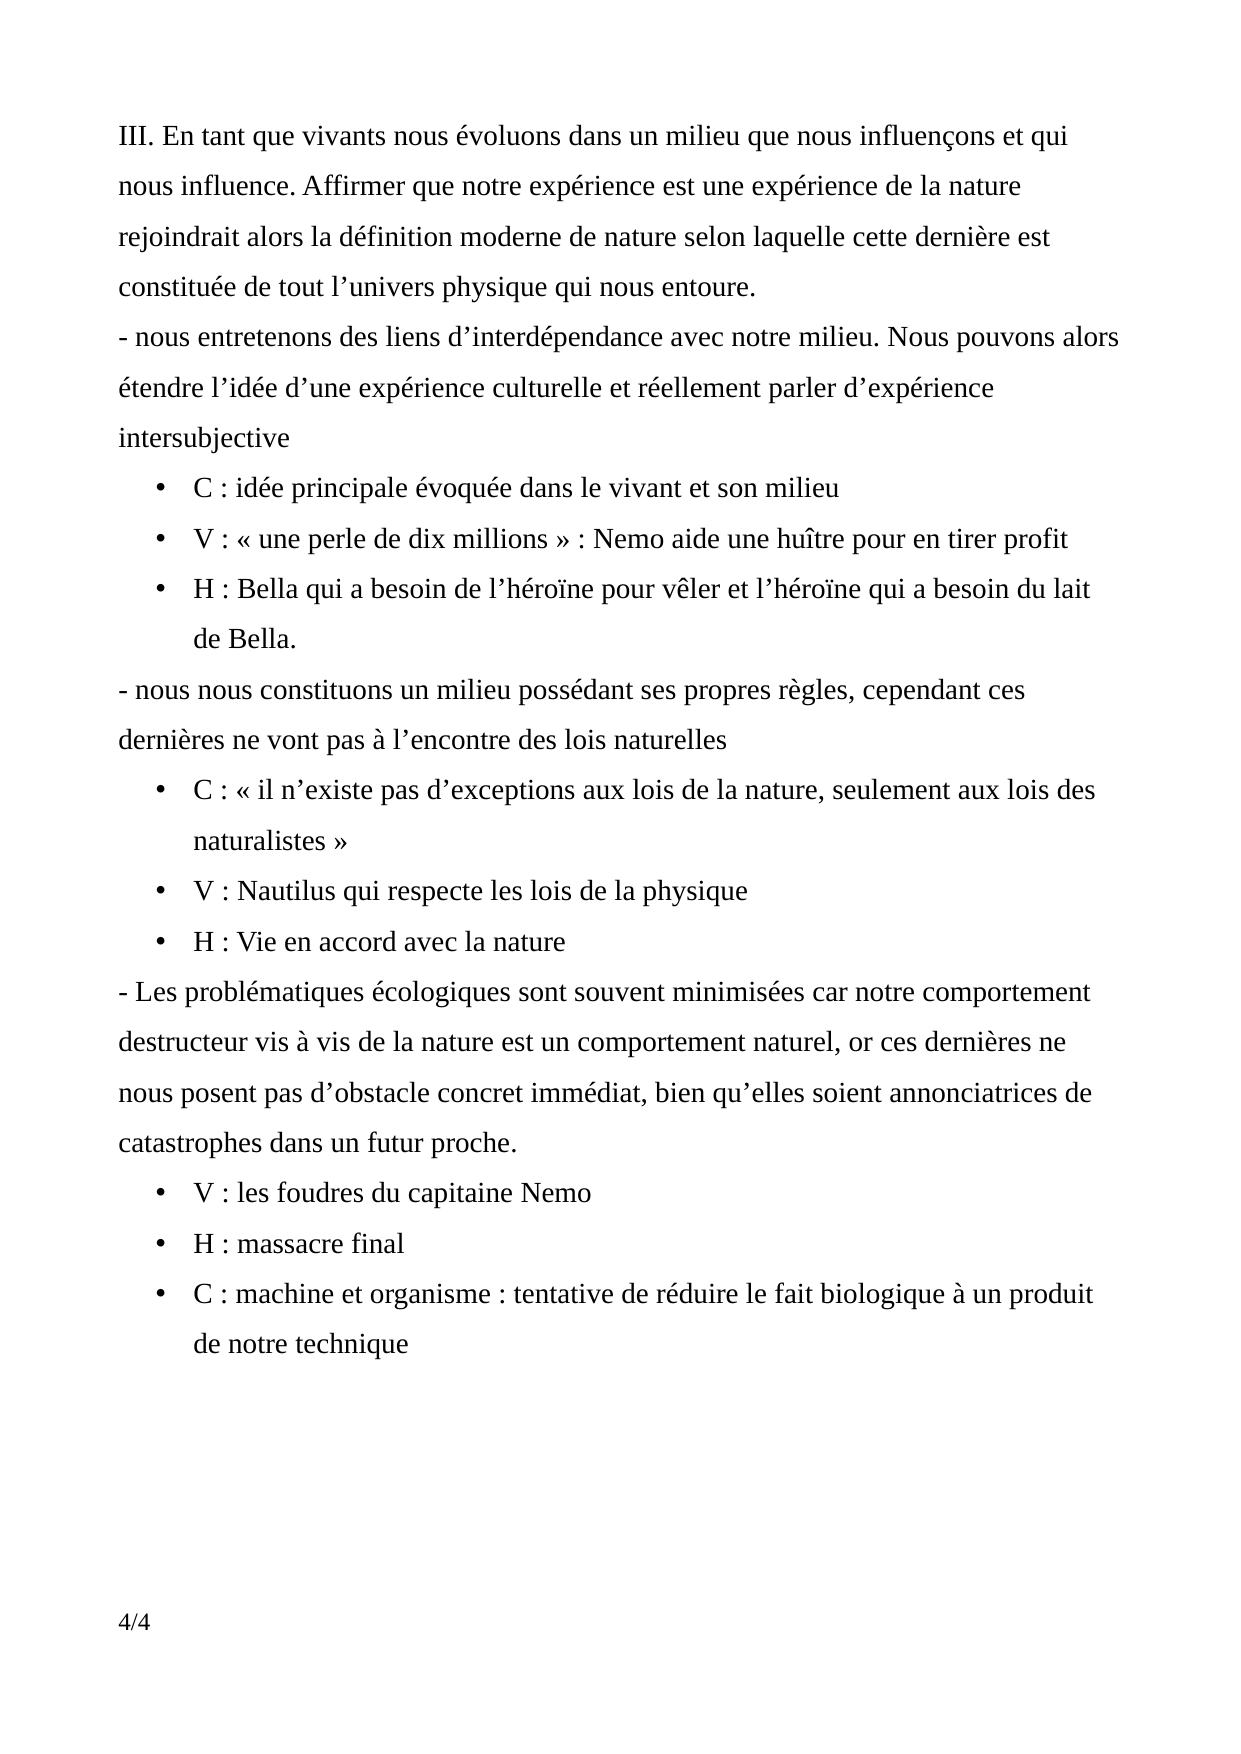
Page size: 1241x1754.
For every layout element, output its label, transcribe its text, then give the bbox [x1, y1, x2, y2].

text - Les problématiques écologiques sont souvent minimisées car notre comportement destructeur vis à vis de la nature est un comportement naturel, or ces dernières ne nous posent pas d’obstacle concret immédiat, bien qu’elles soient annonciatrices de catastrophes dans un futur proche. [118, 974, 1122, 1158]
list H : Vie en accord avec la nature [156, 924, 1122, 957]
list C : « il n’existe pas d’exceptions aux lois de la nature, seulement aux lois des naturalistes » [156, 772, 1122, 856]
list H : Bella qui a besoin de l’héroïne pour vêler et l’héroïne qui a besoin du lait de Bella. [156, 571, 1122, 655]
list C : machine et organisme : tentative de réduire le fait biologique à un produit de notre technique [156, 1276, 1122, 1360]
list H : massacre final [156, 1226, 1122, 1259]
list V : les foudres du capitaine Nemo [156, 1175, 1122, 1209]
text - nous entretenons des liens d’interdépendance avec notre milieu. Nous pouvons alors étendre l’idée d’une expérience culturelle et réellement parler d’expérience intersubjective [118, 319, 1122, 453]
list V : Nautilus qui respecte les lois de la physique [156, 873, 1122, 907]
list V : « une perle de dix millions » : Nemo aide une huître pour en tirer profit [156, 521, 1122, 554]
text III. En tant que vivants nous évoluons dans un milieu que nous influençons et qui nous influence. Affirmer que notre expérience est une expérience de la nature rejoindrait alors la définition moderne de nature selon laquelle cette dernière est constituée de tout l’univers physique qui nous entoure. [118, 118, 1122, 303]
list C : idée principale évoquée dans le vivant et son milieu [156, 470, 1122, 504]
text - nous nous constituons un milieu possédant ses propres règles, cependant ces dernières ne vont pas à l’encontre des lois naturelles [118, 672, 1122, 756]
